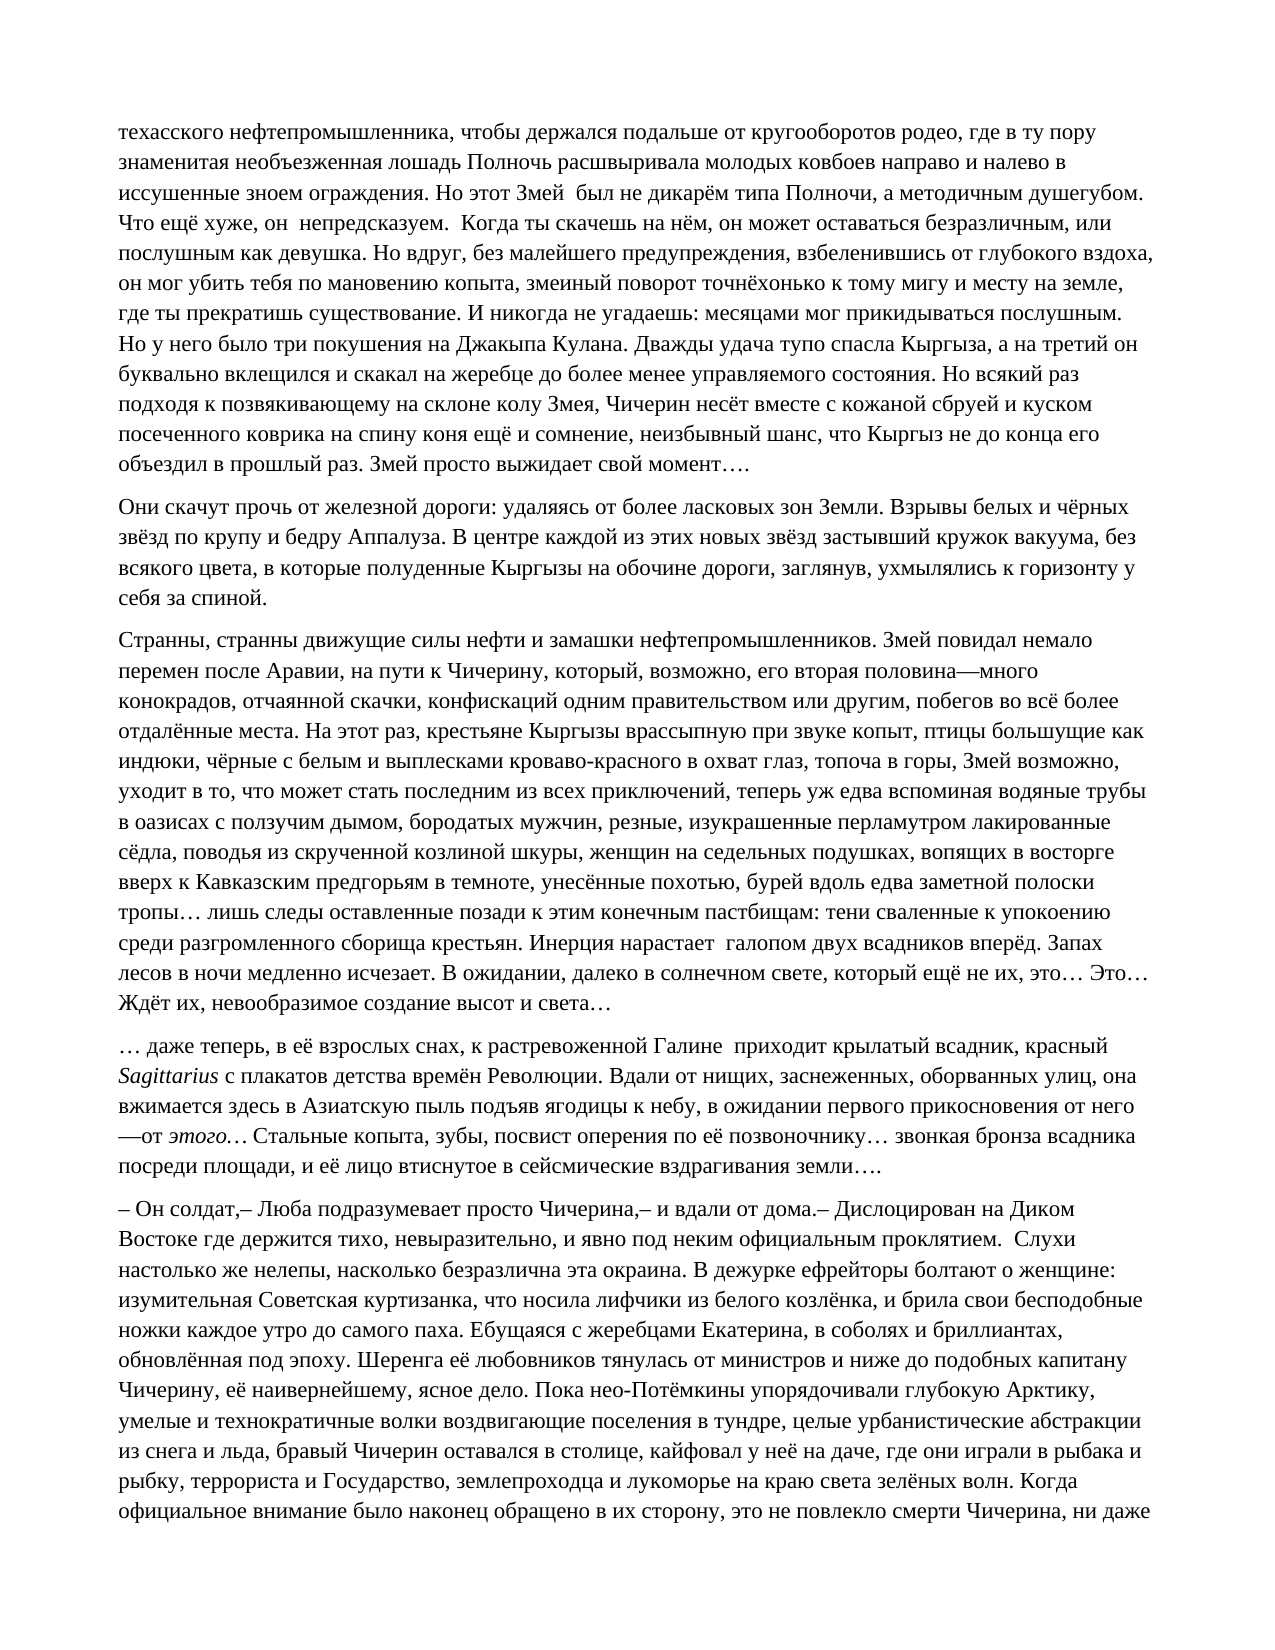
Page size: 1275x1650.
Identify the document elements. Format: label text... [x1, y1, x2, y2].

text … даже теперь, в её взрослых снах, к растревоженной Галине приходит крылатый всадник, красный Sagittarius с плакатов детства времён Революции. Вдали от нищих, заснеженных, оборванных улиц, она вжимается здесь в Азиатскую пыль подъяв ягодицы к небу, в ожидании первого прикосновения от него—от этого… Стальные копыта, зубы, посвист оперения по её позвоночнику… звонкая бронза всадника посреди площади, и её лицо втиснутое в сейсмические вздрагивания земли…. [118, 1032, 1157, 1179]
text техасского нефтепромышленника, чтобы держался подальше от кругооборотов родео, где в ту пору знаменитая необъезженная лошадь Полночь расшвыривала молодых ковбоев направо и налево в иссушенные зноем ограждения. Но этот Змей был не дикарём типа Полночи, а методичным душегубом. Что ещё хуже, он непредсказуем. Когда ты скачешь на нём, он может оставаться безразличным, или послушным как девушка. Но вдруг, без малейшего предупреждения, взбеленившись от глубокого вздоха, он мог убить тебя по мановению копыта, змеиный поворот точнёхонько к тому мигу и месту на земле, где ты прекратишь существование. И никогда не угадаешь: месяцами мог прикидываться послушным. Но у него было три покушения на Джакыпа Кулана. Дважды удача тупо спасла Кыргыза, а на третий он буквально вклещился и скакал на жеребце до более менее управляемого состояния. Но всякий раз подходя к позвякивающему на склоне колу Змея, Чичерин несёт вместе с кожаной сбруей и куском посеченного коврика на спину коня ещё и сомнение, неизбывный шанс, что Кыргыз не до конца его объездил в прошлый раз. Змей просто выжидает свой момент…. [118, 118, 1157, 477]
text Странны, странны движущие силы нефти и замашки нефтепромышленников. Змей повидал немало перемен после Аравии, на пути к Чичерину, который, возможно, его вторая половина—много конокрадов, отчаянной скачки, конфискаций одним правительством или другим, побегов во всё более отдалённые места. На этот раз, крестьяне Кыргызы врассыпную при звуке копыт, птицы большущие как индюки, чёрные с белым и выплесками кроваво-красного в охват глаз, топоча в горы, Змей возможно, уходит в то, что может стать последним из всех приключений, теперь уж едва вспоминая водяные трубы в оазисах с ползучим дымом, бородатых мужчин, резные, изукрашенные перламутром лакированные сёдла, поводья из скрученной козлиной шкуры, женщин на седельных подушках, вопящих в восторге вверх к Кавказским предгорьям в темноте, унесённые похотью, бурей вдоль едва заметной полоски тропы… лишь следы оставленные позади к этим конечным пастбищам: тени сваленные к упокоению среди разгромленного сборища крестьян. Инерция нарастает галопом двух всадников вперёд. Запах лесов в ночи медленно исчезает. В ожидании, далеко в солнечном свете, который ещё не их, это… Это… Ждёт их, невообразимое создание высот и света… [118, 626, 1157, 1015]
text – Он солдат,– Люба подразумевает просто Чичерина,– и вдали от дома.– Дислоцирован на Диком Востоке где держится тихо, невыразительно, и явно под неким официальным проклятием. Слухи настолько же нелепы, насколько безразлична эта окраина. В дежурке ефрейторы болтают о женщине: изумительная Советская куртизанка, что носила лифчики из белого козлёнка, и брила свои бесподобные ножки каждое утро до самого паха. Ебущаяся с жеребцами Екатерина, в соболях и бриллиантах, обновлённая под эпоху. Шеренга её любовников тянулась от министров и ниже до подобных капитану Чичерину, её наивернейшему, ясное дело. Пока нео-Потёмкины упорядочивали глубокую Арктику, умелые и технократичные волки воздвигающие поселения в тундре, целые урбанистические абстракции из снега и льда, бравый Чичерин оставался в столице, кайфовал у неё на даче, где они играли в рыбака и рыбку, террориста и Государство, землепроходца и лукоморье на краю света зелёных волн. Когда официальное внимание было наконец обращено в их сторону, это не повлекло смерти Чичерина, ни даже [118, 1195, 1157, 1524]
text Они скачут прочь от железной дороги: удаляясь от более ласковых зон Земли. Взрывы белых и чёрных звёзд по крупу и бедру Аппалуза. В центре каждой из этих новых звёзд застывший кружок вакуума, без всякого цвета, в которые полуденные Кыргызы на обочине дороги, заглянув, ухмылялись к горизонту у себя за спиной. [118, 493, 1157, 610]
